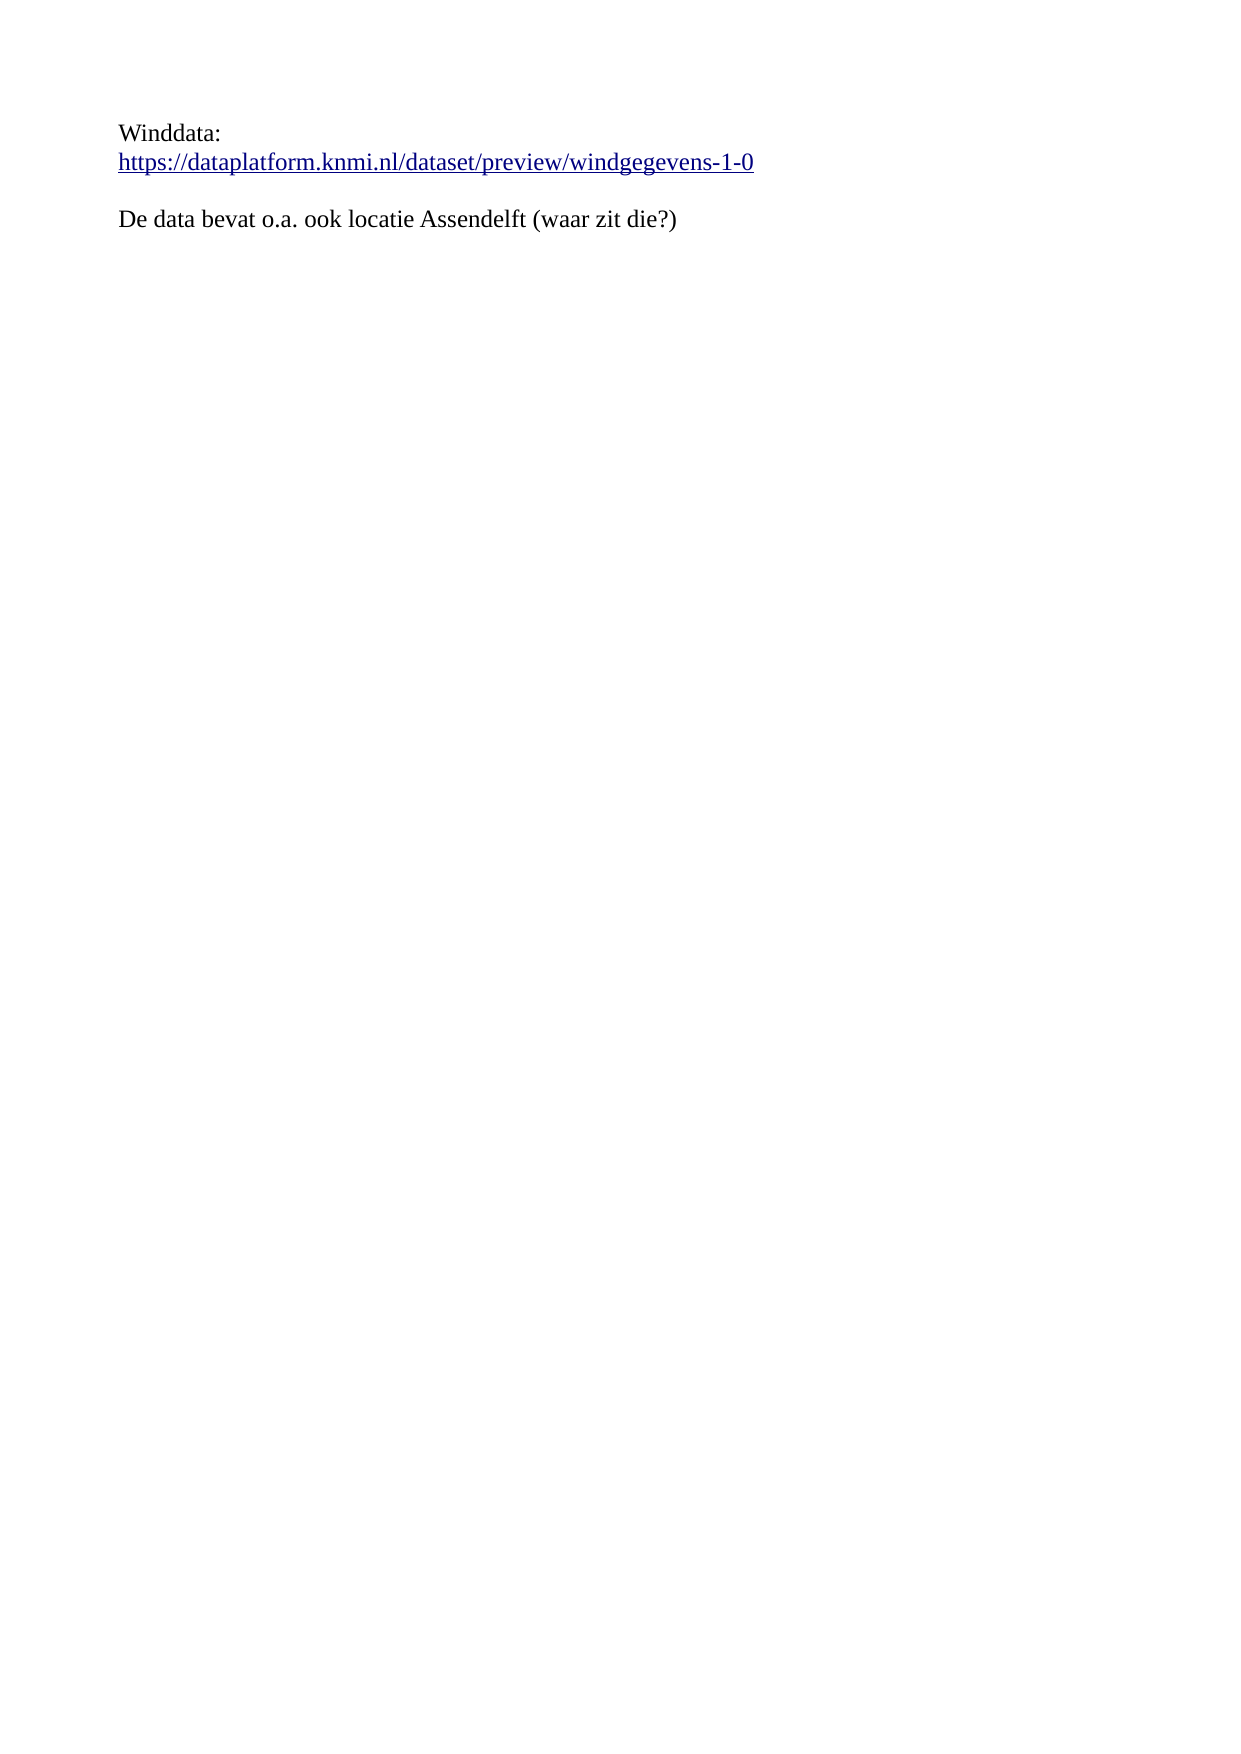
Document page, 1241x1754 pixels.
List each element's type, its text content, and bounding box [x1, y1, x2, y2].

text https://dataplatform.knmi.nl/dataset/preview/windgegevens-1-0 [118, 147, 1122, 176]
text De data bevat o.a. ook locatie Assendelft (waar zit die?) [118, 204, 1122, 233]
text Winddata: [118, 118, 1122, 147]
